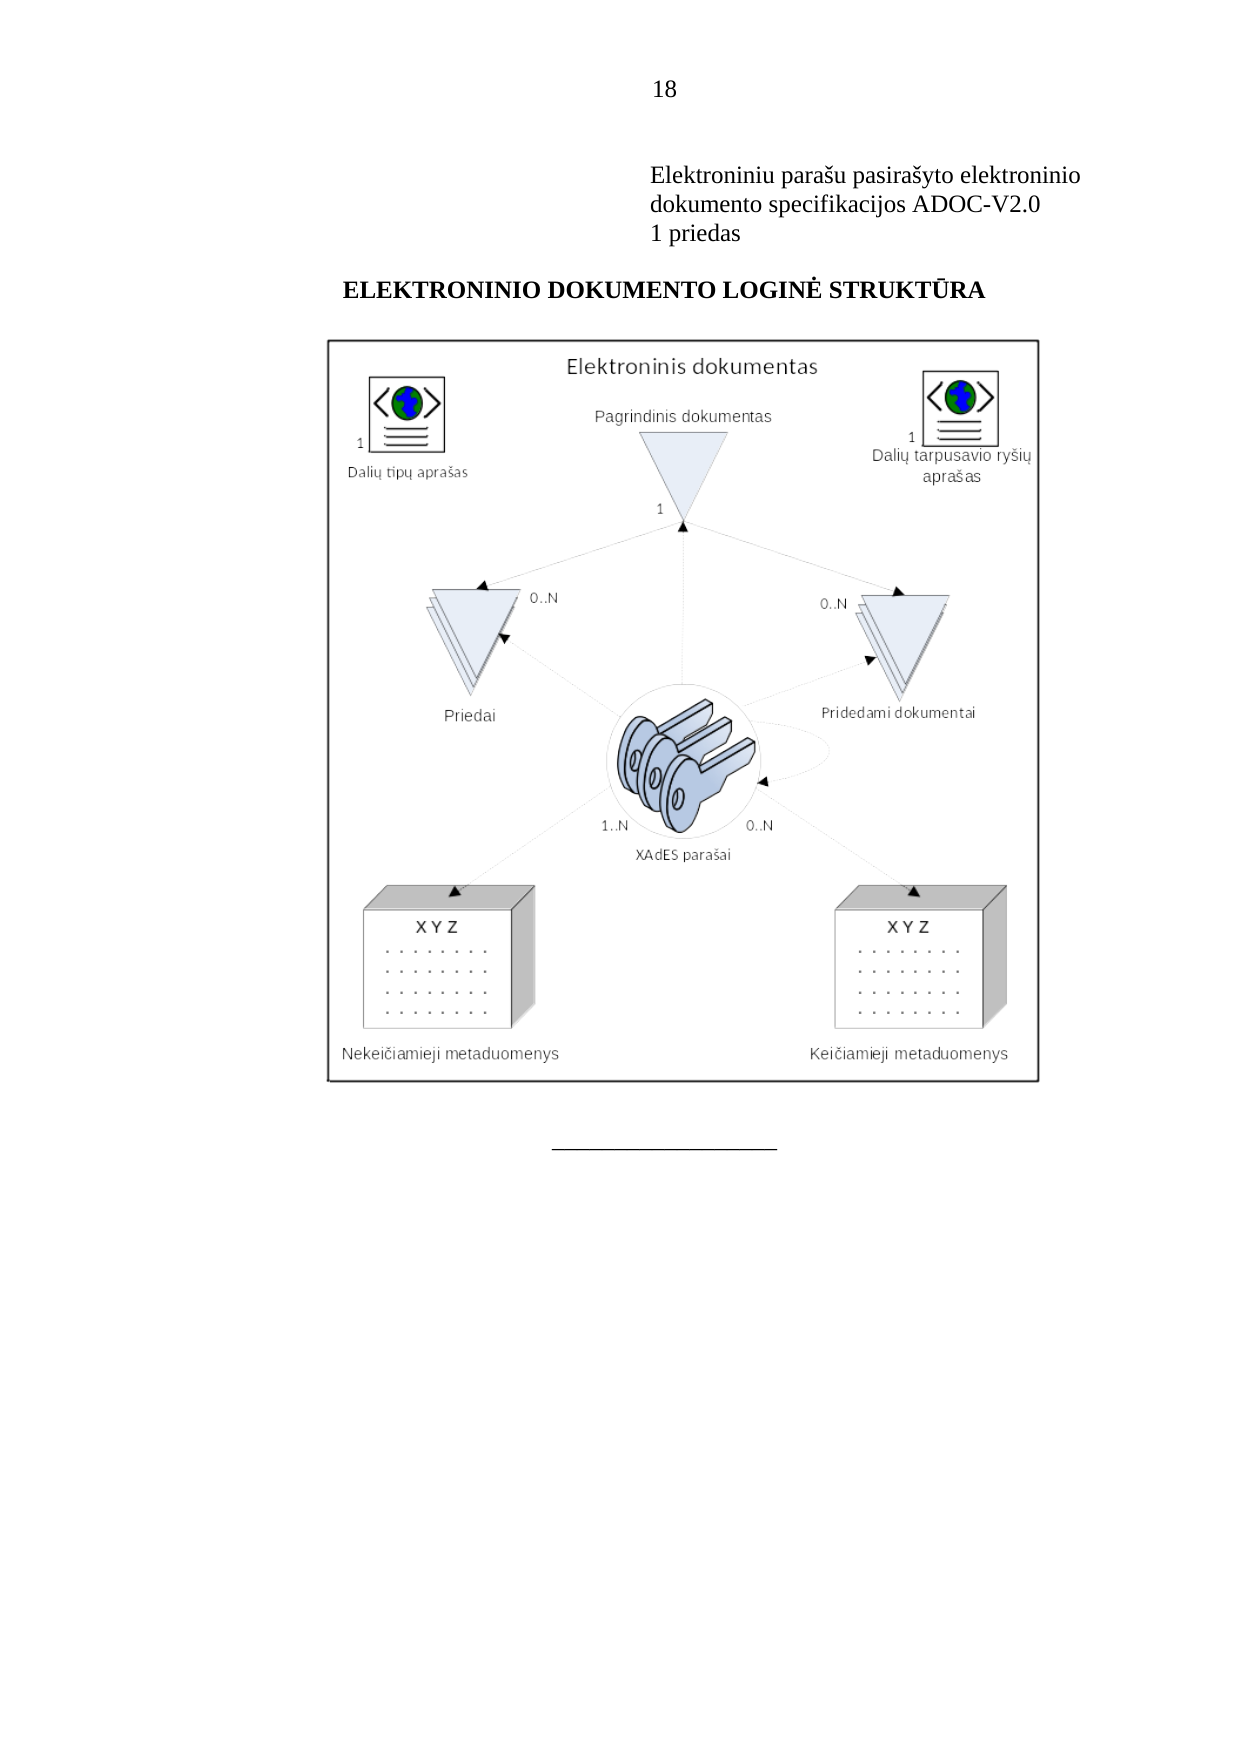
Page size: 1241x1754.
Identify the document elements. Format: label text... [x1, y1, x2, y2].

text Elektroniniu parašu pasirašyto elektroninio dokumento specifikacijos ADOC-V2.0 [650, 160, 1152, 218]
text Elektroninio dokumento loginė struktūra [177, 275, 1152, 304]
text __________________ [177, 1124, 1152, 1153]
text 1 priedas [650, 218, 1163, 246]
